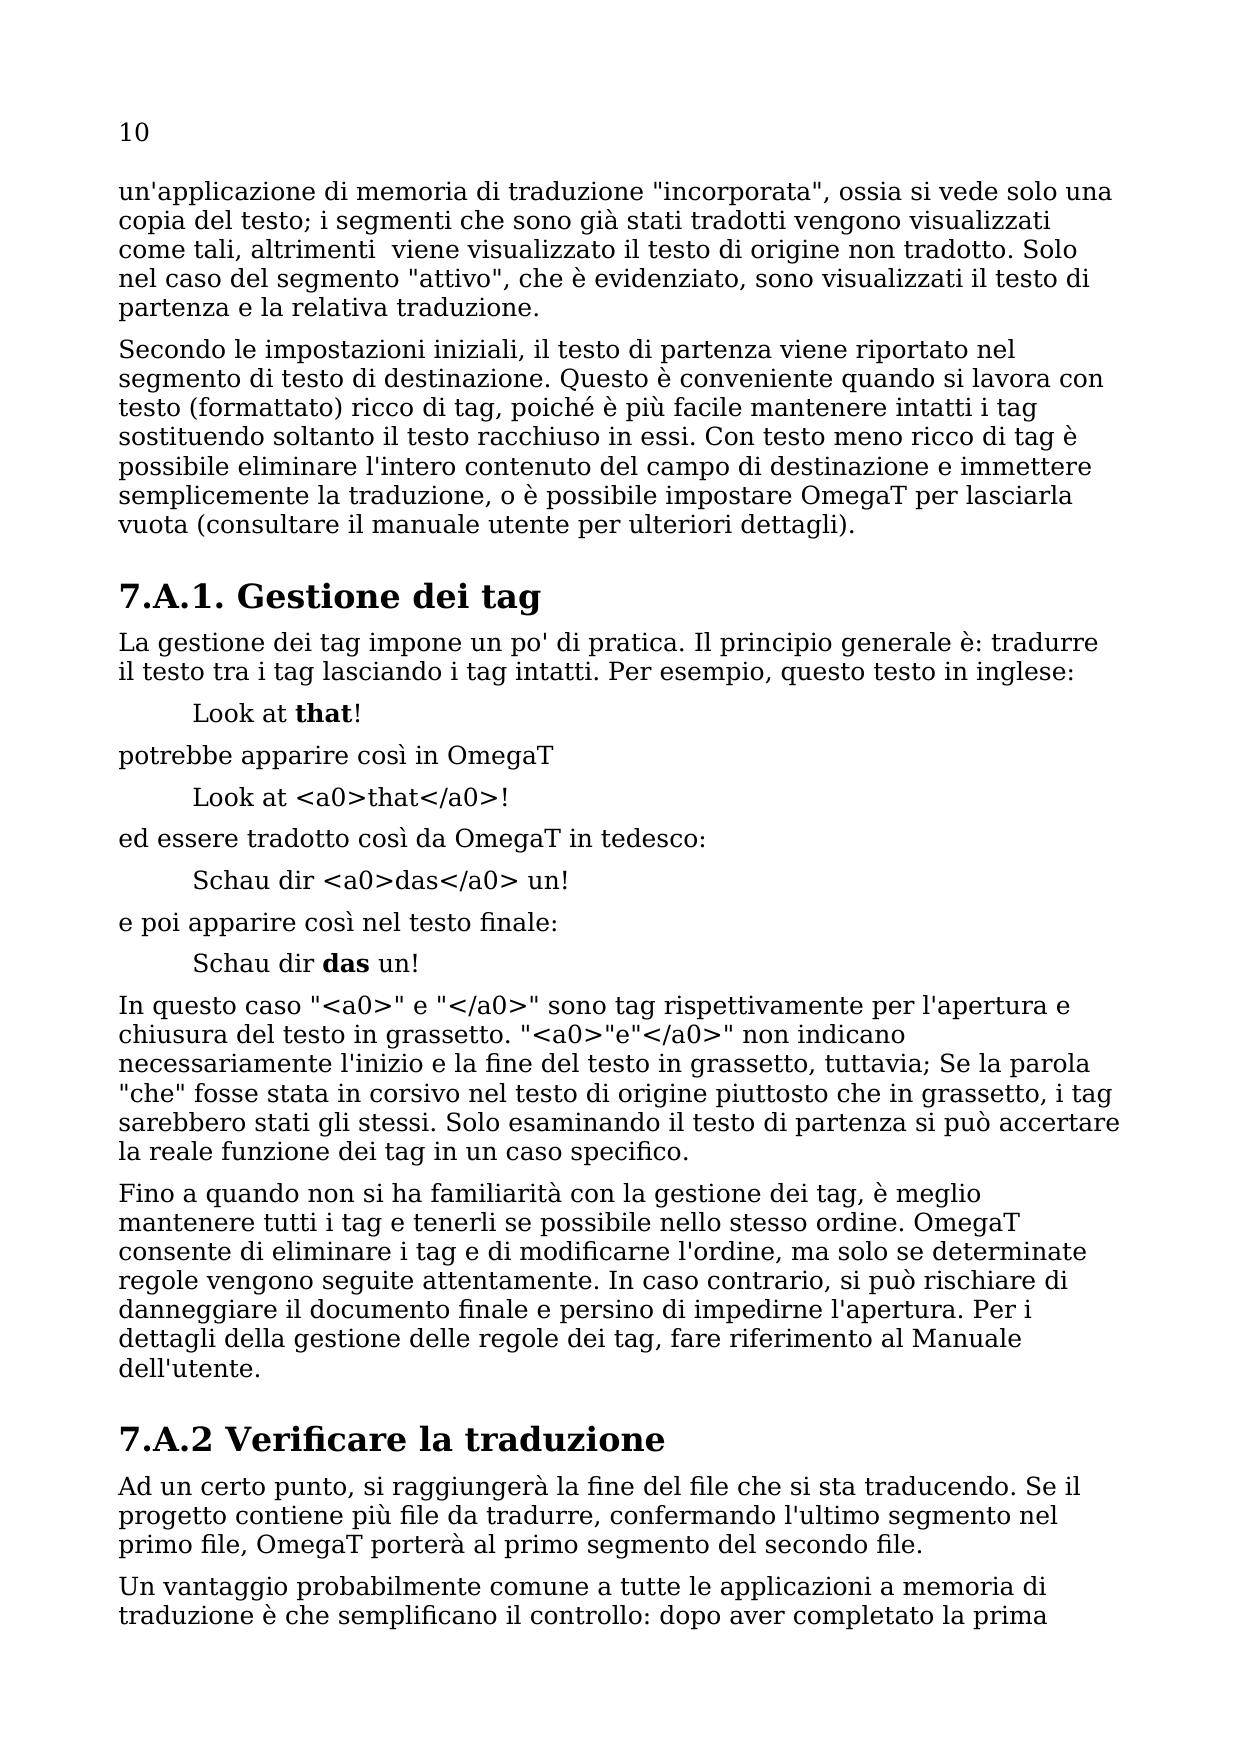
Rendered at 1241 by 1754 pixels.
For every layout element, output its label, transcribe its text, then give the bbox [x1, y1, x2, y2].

text Schau dir das un! [118, 949, 1122, 979]
text un'applicazione di memoria di traduzione "incorporata", ossia si vede solo una copia del testo; i segmenti che sono già stati tradotti vengono visualizzati come tali, altrimenti viene visualizzato il testo di origine non tradotto. Solo nel caso del segmento "attivo", che è evidenziato, sono visualizzati il testo di partenza e la relativa traduzione. [118, 177, 1122, 323]
text Fino a quando non si ha familiarità con la gestione dei tag, è meglio mantenere tutti i tag e tenerli se possibile nello stesso ordine. OmegaT consente di eliminare i tag e di modificarne l'ordine, ma solo se determinate regole vengono seguite attentamente. In caso contrario, si può rischiare di danneggiare il documento finale e persino di impedirne l'apertura. Per i dettagli della gestione delle regole dei tag, fare riferimento al Manuale dell'utente. [118, 1179, 1122, 1383]
text Ad un certo punto, si raggiungerà la fine del file che si sta traducendo. Se il progetto contiene più file da tradurre, confermando l'ultimo segmento nel primo file, OmegaT porterà al primo segmento del secondo file. [118, 1472, 1122, 1560]
text Secondo le impostazioni iniziali, il testo di partenza viene riportato nel segmento di testo di destinazione. Questo è conveniente quando si lavora con testo (formattato) ricco di tag, poiché è più facile mantenere intatti i tag sostituendo soltanto il testo racchiuso in essi. Con testo meno ricco di tag è possibile eliminare l'intero contenuto del campo di destinazione e immettere semplicemente la traduzione, o è possibile impostare OmegaT per lasciarla vuota (consultare il manuale utente per ulteriori dettagli). [118, 335, 1122, 539]
text e poi apparire così nel testo finale: [118, 908, 1122, 937]
subtitle 7.A.2 Verificare la traduzione [118, 1421, 1122, 1460]
text La gestione dei tag impone un po' di pratica. Il principio generale è: tradurre il testo tra i tag lasciando i tag intatti. Per esempio, questo testo in inglese: [118, 628, 1122, 687]
subtitle 7.A.1. Gestione dei tag [118, 577, 1122, 616]
text ed essere tradotto così da OmegaT in tedesco: [118, 824, 1122, 854]
text potrebbe apparire così in OmegaT [118, 741, 1122, 770]
text Look at that! [118, 699, 1122, 729]
text Look at <a0>that</a0>! [118, 783, 1122, 812]
text In questo caso "<a0>" e "</a0>" sono tag rispettivamente per l'apertura e chiusura del testo in grassetto. "<a0>"e"</a0>" non indicano necessariamente l'inizio e la fine del testo in grassetto, tuttavia; Se la parola "che" fosse stata in corsivo nel testo di origine piuttosto che in grassetto, i tag sarebbero stati gli stessi. Solo esaminando il testo di partenza si può accertare la reale funzione dei tag in un caso specifico. [118, 991, 1122, 1166]
text Schau dir <a0>das</a0> un! [118, 866, 1122, 895]
text Un vantaggio probabilmente comune a tutte le applicazioni a memoria di traduzione è che semplificano il controllo: dopo aver completato la prima [118, 1572, 1122, 1631]
